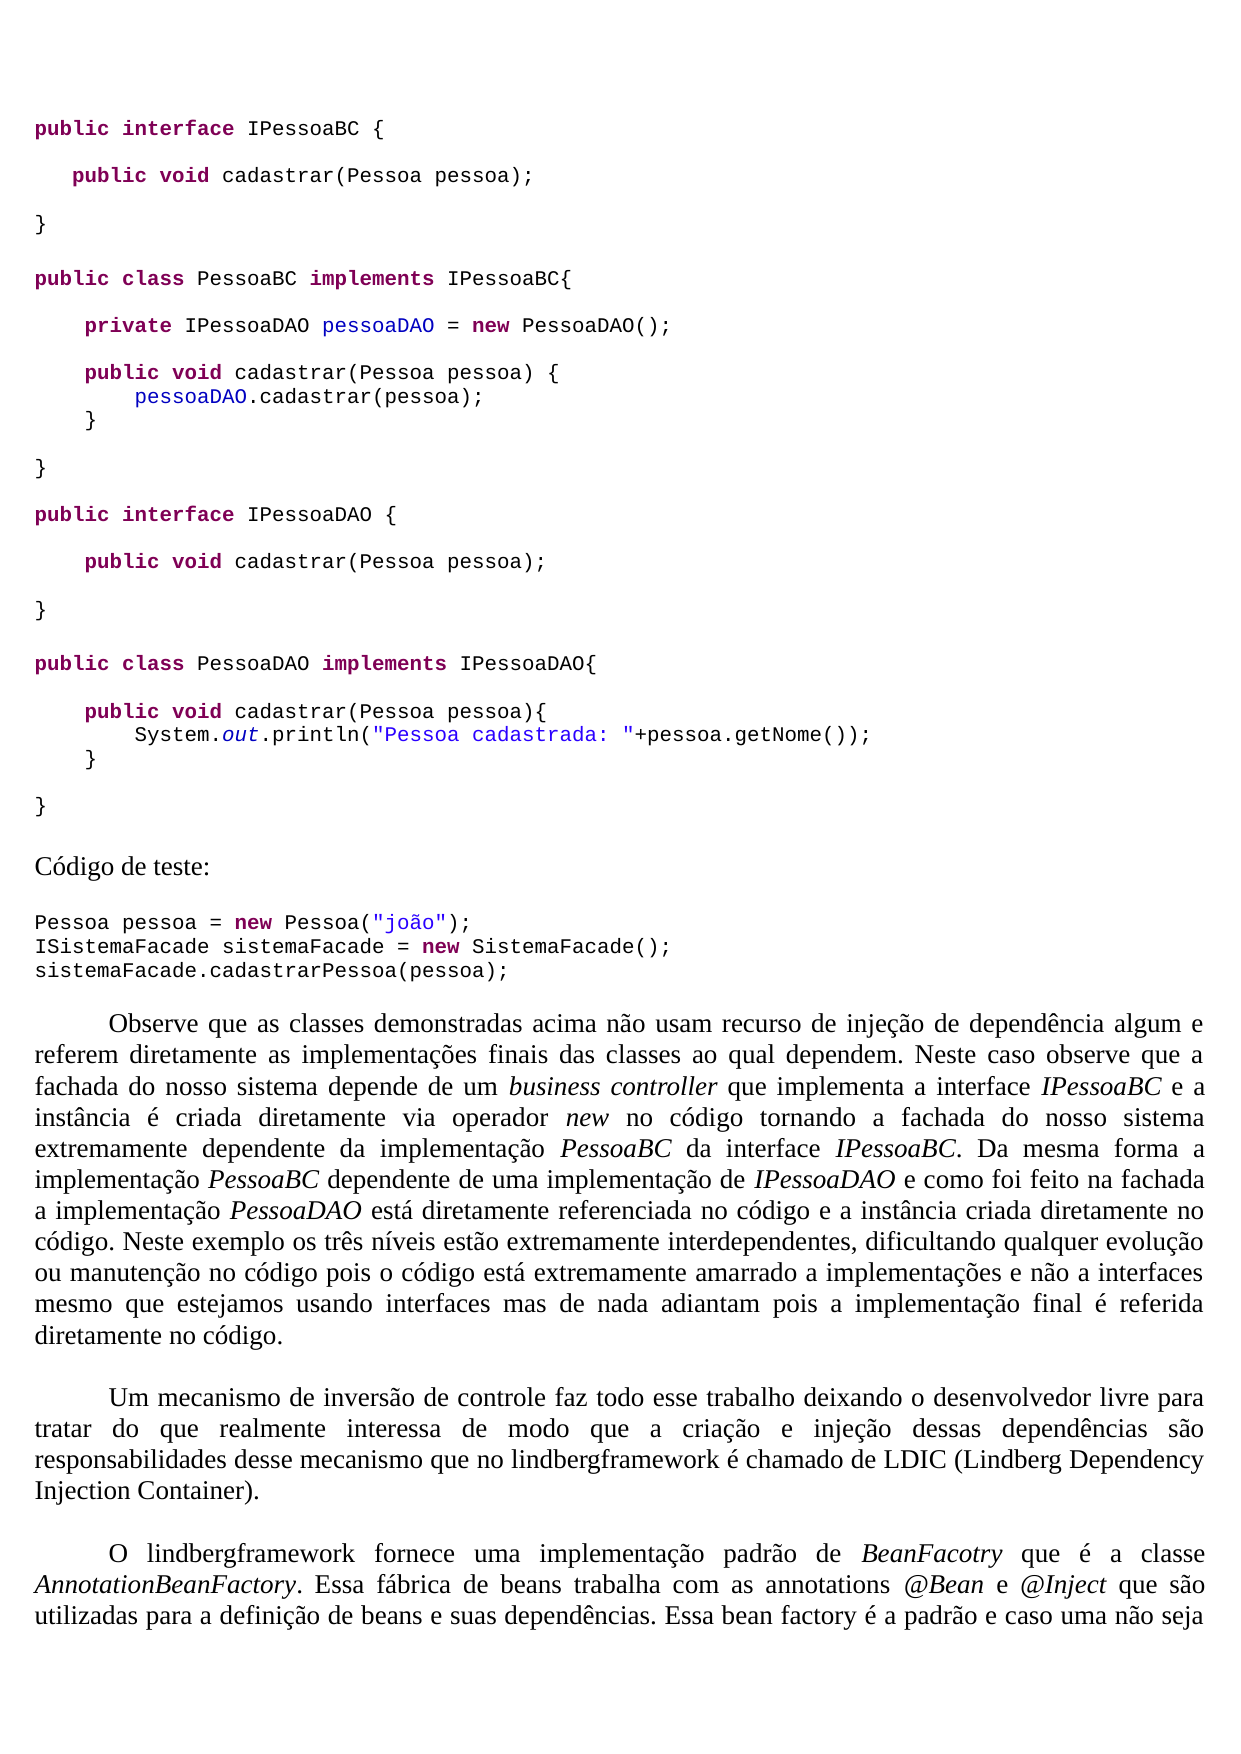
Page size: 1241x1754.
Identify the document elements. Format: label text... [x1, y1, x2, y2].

text Observe que as classes demonstradas acima não usam recurso de injeção de dependência algum e referem diretamente as implementações finais das classes ao qual dependem. Neste caso observe que a fachada do nosso sistema depende de um business controller que implementa a interface IPessoaBC e a instância é criada diretamente via operador new no código tornando a fachada do nosso sistema extremamente dependente da implementação PessoaBC da interface IPessoaBC. Da mesma forma a implementação PessoaBC dependente de uma implementação de IPessoaDAO e como foi feito na fachada a implementação PessoaDAO está diretamente referenciada no código e a instância criada diretamente no código. Neste exemplo os três níveis estão extremamente interdependentes, dificultando qualquer evolução ou manutenção no código pois o código está extremamente amarrado a implementações e não a interfaces mesmo que estejamos usando interfaces mas de nada adiantam pois a implementação final é referida diretamente no código. [34, 1007, 1206, 1350]
text } [34, 457, 1206, 480]
text } [34, 213, 1206, 236]
text public void cadastrar(Pessoa pessoa) { [34, 362, 1206, 386]
text public void cadastrar(Pessoa pessoa); [34, 165, 1206, 189]
text sistemaFacade.cadastrarPessoa(pessoa); [34, 959, 1206, 983]
text Código de teste: [34, 850, 1206, 881]
text } [34, 795, 1206, 819]
text O lindbergframework fornece uma implementação padrão de BeanFacotry que é a classe AnnotationBeanFactory. Essa fábrica de beans trabalha com as annotations @Bean e @Inject que são utilizadas para a definição de beans e suas dependências. Essa bean factory é a padrão e caso uma não seja [34, 1537, 1206, 1630]
text public class PessoaDAO implements IPessoaDAO{ [34, 653, 1206, 677]
text private IPessoaDAO pessoaDAO = new PessoaDAO(); [34, 315, 1206, 338]
text } [34, 409, 1206, 433]
text public void cadastrar(Pessoa pessoa){ [34, 701, 1206, 724]
text public interface IPessoaBC { [34, 118, 1206, 142]
text pessoaDAO.cadastrar(pessoa); [34, 386, 1206, 409]
text ISistemaFacade sistemaFacade = new SistemaFacade(); [34, 936, 1206, 959]
text public class PessoaBC implements IPessoaBC{ [34, 267, 1206, 291]
text } [34, 748, 1206, 772]
text System.out.println("Pessoa cadastrada: "+pessoa.getNome()); [34, 724, 1206, 748]
text public void cadastrar(Pessoa pessoa); [34, 551, 1206, 575]
text Um mecanismo de inversão de controle faz todo esse trabalho deixando o desenvolvedor livre para tratar do que realmente interessa de modo que a criação e injeção dessas dependências são responsabilidades desse mecanismo que no lindbergframework é chamado de LDIC (Lindberg Dependency Injection Container). [34, 1381, 1206, 1506]
text Pessoa pessoa = new Pessoa("joão"); [34, 912, 1206, 936]
text } [34, 598, 1206, 622]
text public interface IPessoaDAO { [34, 504, 1206, 528]
